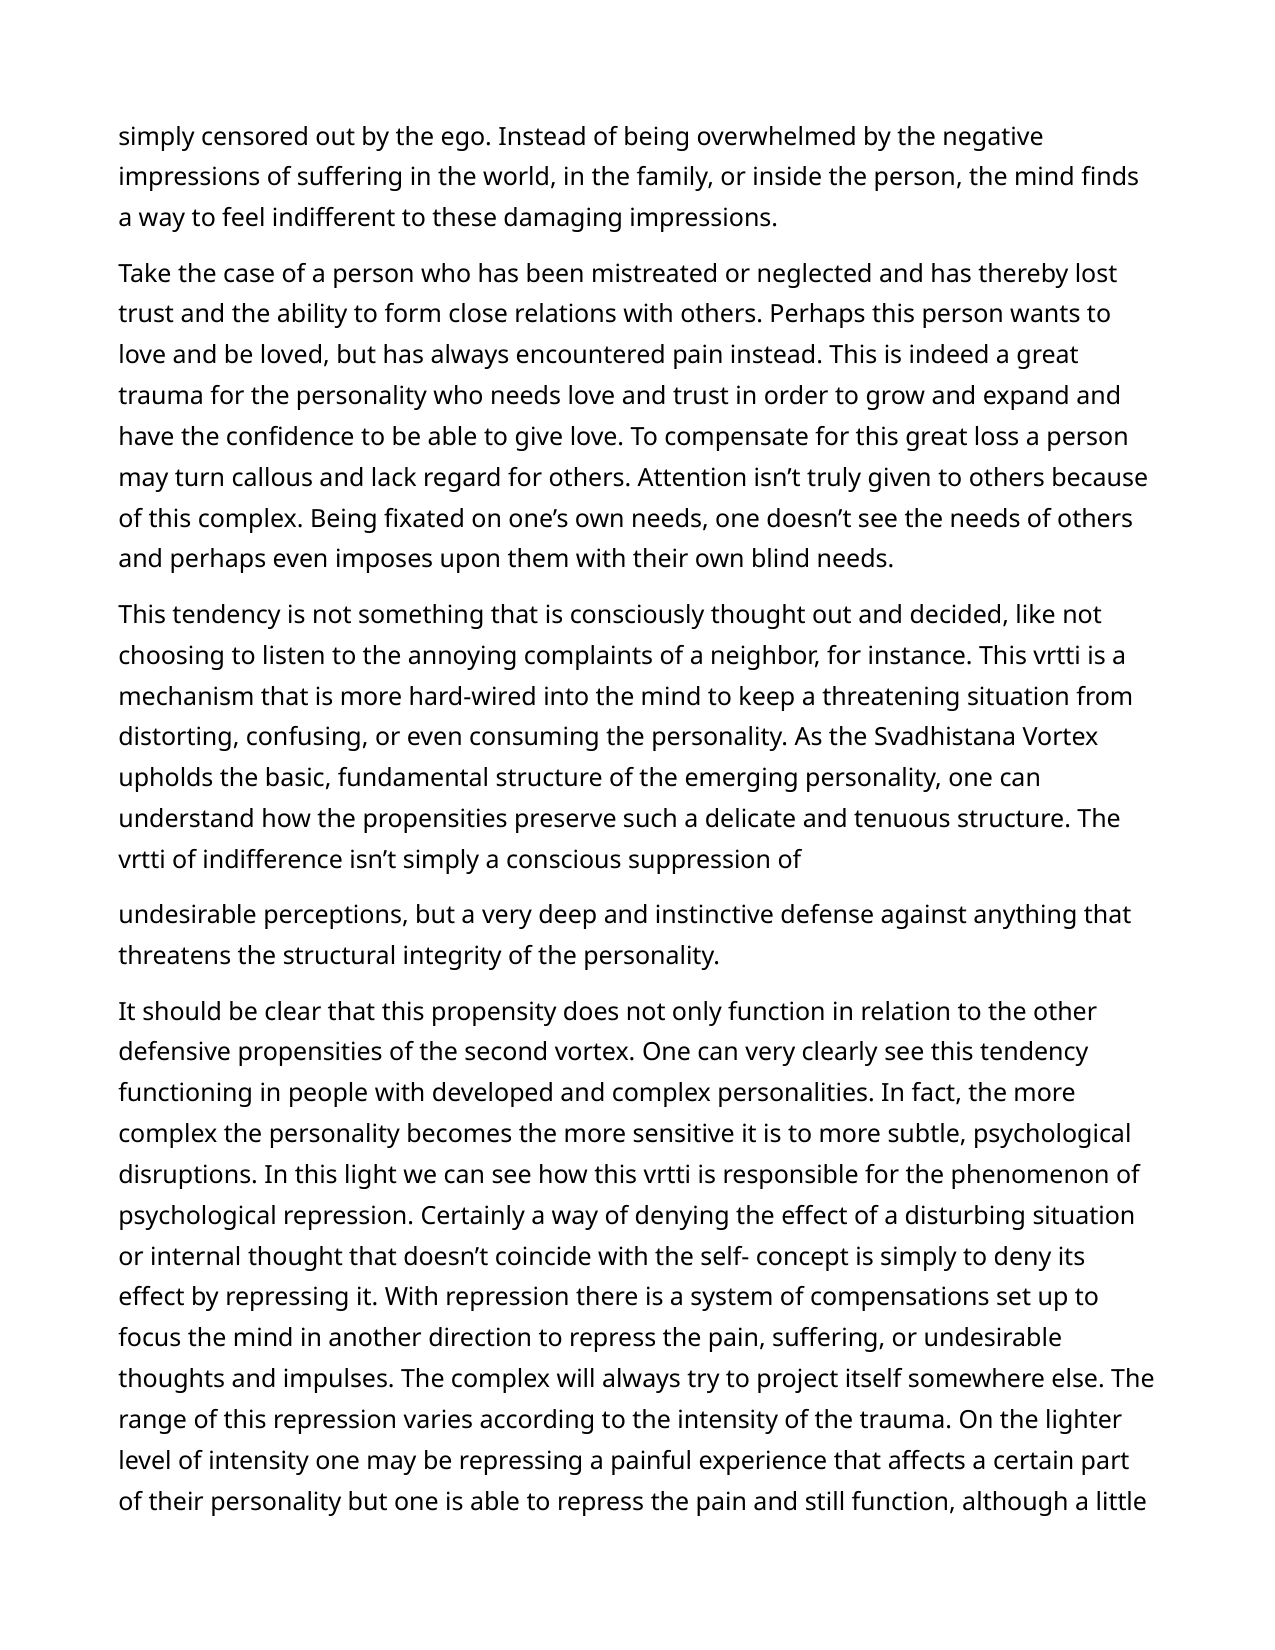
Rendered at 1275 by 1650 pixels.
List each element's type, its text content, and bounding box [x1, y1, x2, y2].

text This tendency is not something that is consciously thought out and decided, like not choosing to listen to the annoying complaints of a neighbor, for instance. This vrtti is a mechanism that is more hard-wired into the mind to keep a threatening situation from distorting, confusing, or even consuming the personality. As the Svadhistana Vortex upholds the basic, fundamental structure of the emerging personality, one can understand how the propensities preserve such a delicate and tenuous structure. The vrtti of indifference isn’t simply a conscious suppression of [118, 596, 1157, 876]
text Take the case of a person who has been mistreated or neglected and has thereby lost trust and the ability to form close relations with others. Perhaps this person wants to love and be loved, but has always encountered pain instead. This is indeed a great trauma for the personality who needs love and trust in order to grow and expand and have the confidence to be able to give love. To compensate for this great loss a person may turn callous and lack regard for others. Attention isn’t truly given to others because of this complex. Being fixated on one’s own needs, one doesn’t see the needs of others and perhaps even imposes upon them with their own blind needs. [118, 255, 1157, 575]
text simply censored out by the ego. Instead of being overwhelmed by the negative impressions of suffering in the world, in the family, or inside the person, the mind finds a way to feel indifferent to these damaging impressions. [118, 118, 1157, 234]
text undesirable perceptions, but a very deep and instinctive defense against anything that threatens the structural integrity of the personality. [118, 897, 1157, 972]
text It should be clear that this propensity does not only function in relation to the other defensive propensities of the second vortex. One can very clearly see this tendency functioning in people with developed and complex personalities. In fact, the more complex the personality becomes the more sensitive it is to more subtle, psychological disruptions. In this light we can see how this vrtti is responsible for the phenomenon of psychological repression. Certainly a way of denying the effect of a disturbing situation or internal thought that doesn’t coincide with the self- concept is simply to deny its effect by repressing it. With repression there is a system of compensations set up to focus the mind in another direction to repress the pain, suffering, or undesirable thoughts and impulses. The complex will always try to project itself somewhere else. The range of this repression varies according to the intensity of the trauma. On the lighter level of intensity one may be repressing a painful experience that affects a certain part of their personality but one is able to repress the pain and still function, although a little [118, 993, 1157, 1517]
